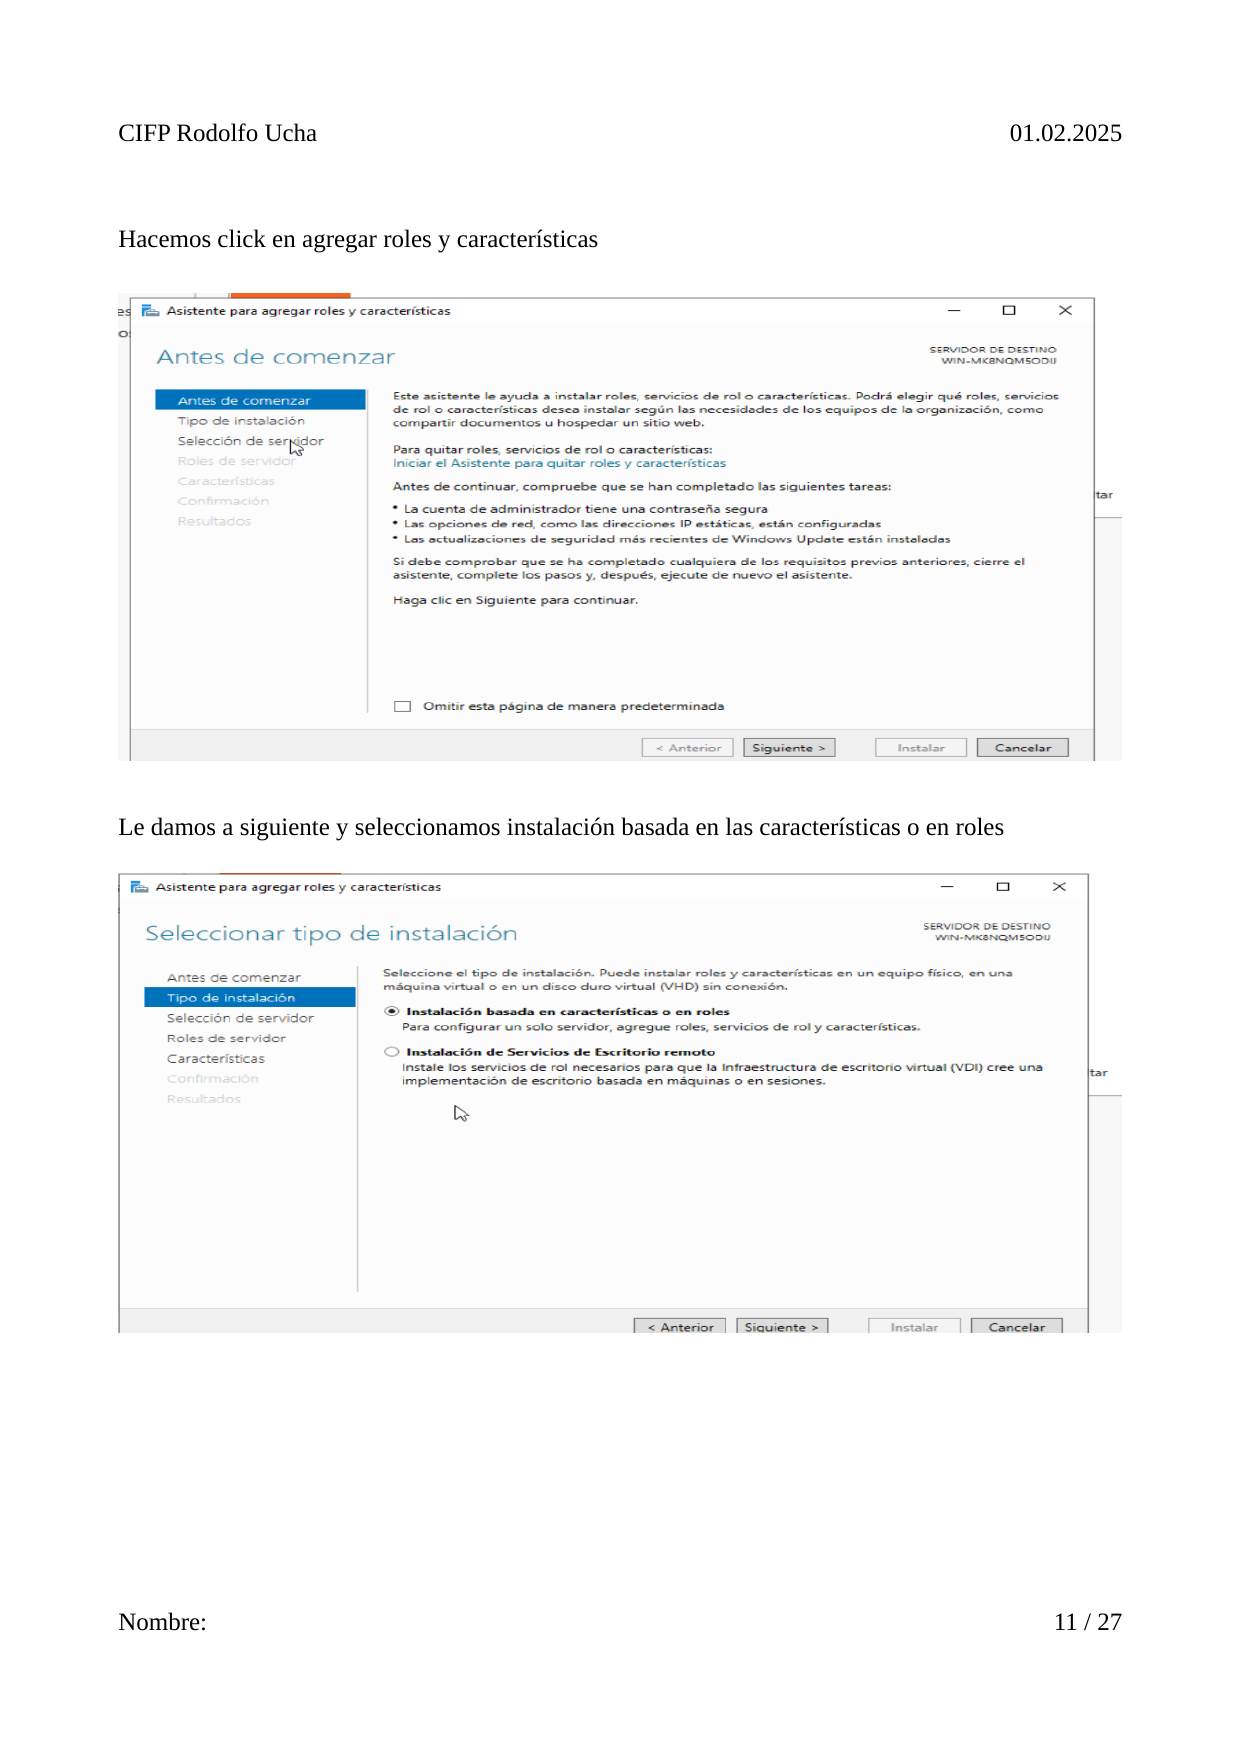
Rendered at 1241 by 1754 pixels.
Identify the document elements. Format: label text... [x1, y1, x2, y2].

text Hacemos click en agregar roles y características [118, 224, 1122, 253]
picture [118, 293, 1123, 761]
text Le damos a siguiente y seleccionamos instalación basada en las características o en roles [118, 812, 1122, 841]
picture [118, 873, 1123, 1333]
